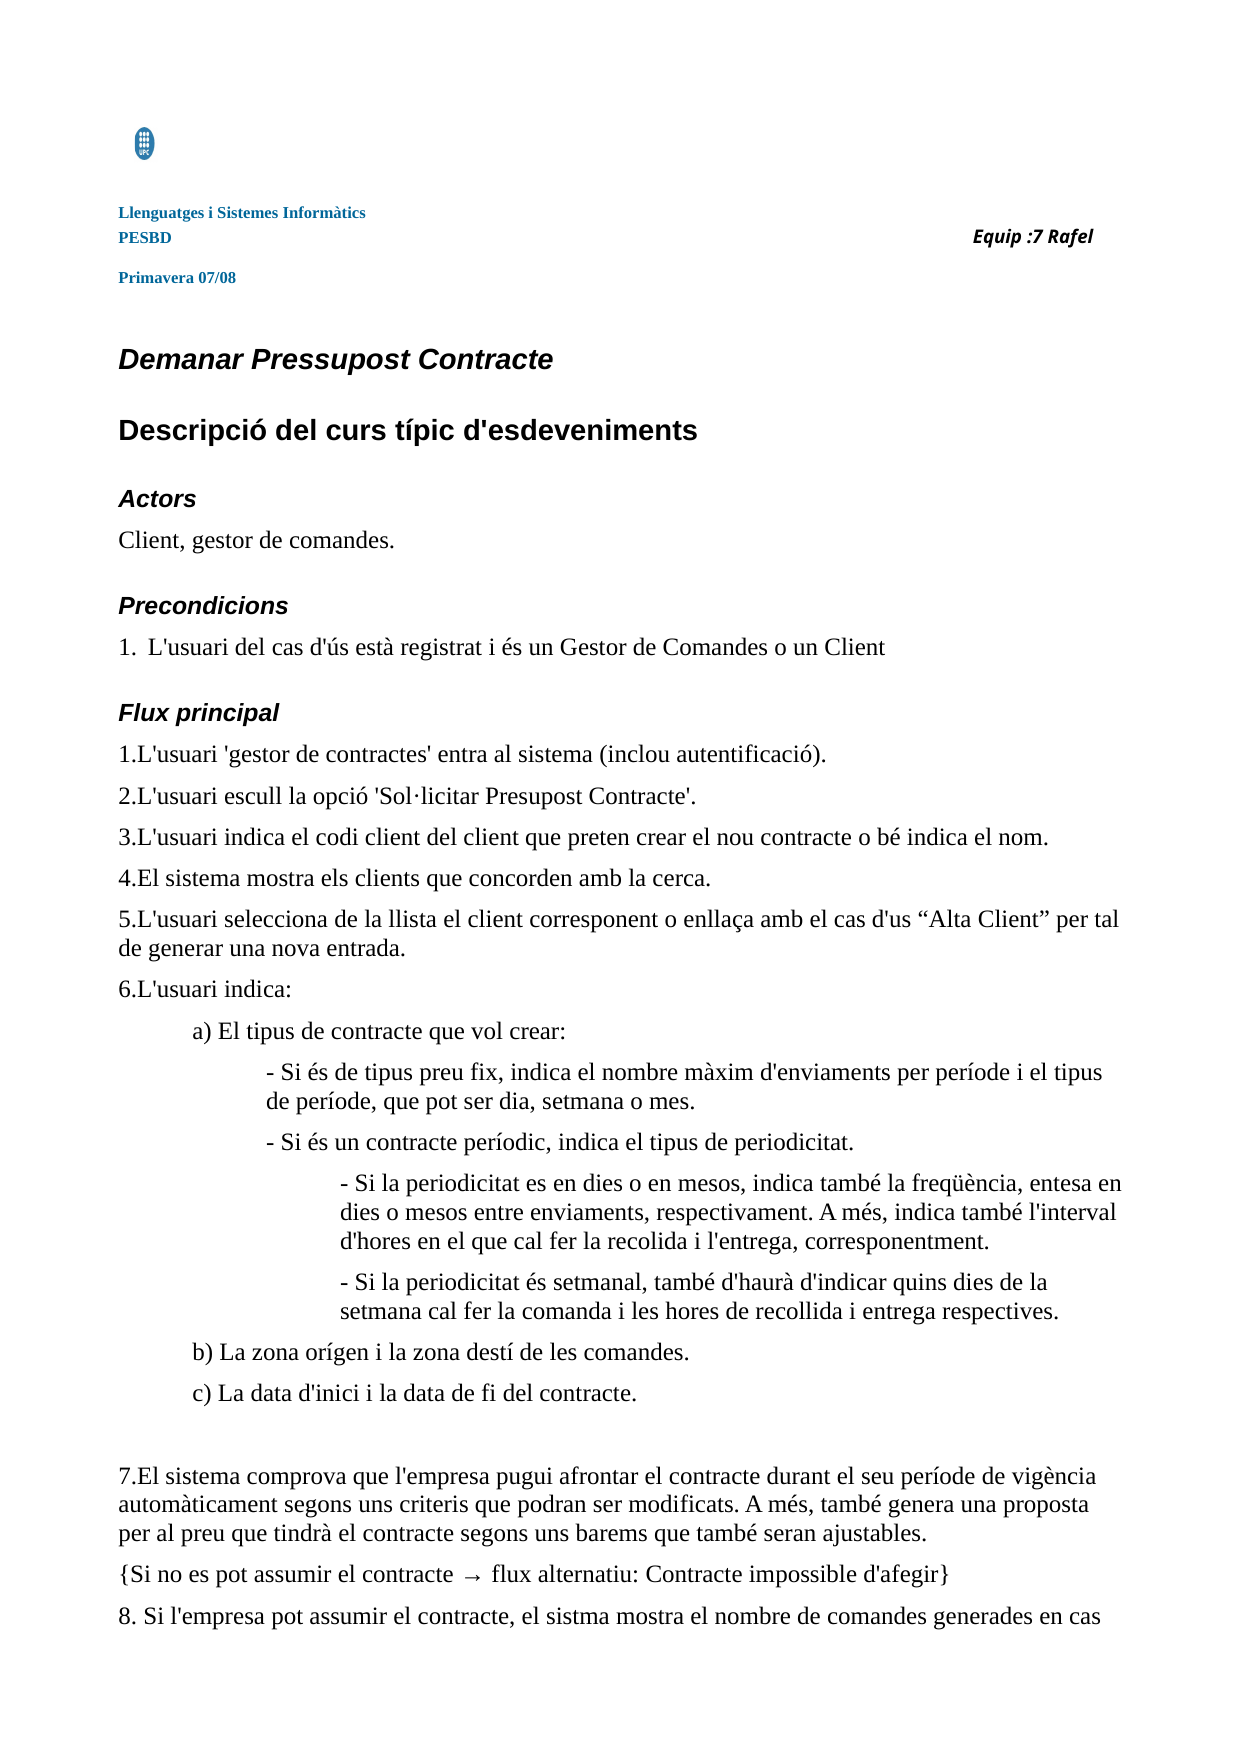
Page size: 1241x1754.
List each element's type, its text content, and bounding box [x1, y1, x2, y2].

text Client, gestor de comandes. [118, 525, 1122, 554]
subtitle Descripció del curs típic d'esdeveniments [118, 413, 1122, 446]
text 2.L'usuari escull la opció 'Sol·licitar Presupost Contracte'. [118, 781, 1122, 809]
subtitle Demanar Pressupost Contracte [118, 342, 1122, 375]
text 4.El sistema mostra els clients que concorden amb la cerca. [118, 863, 1122, 892]
text c) La data d'inici i la data de fi del contracte. [118, 1378, 1122, 1407]
text 5.L'usuari selecciona de la llista el client corresponent o enllaça amb el cas d'us “Alta Client” per tal de generar una nova entrada. [118, 904, 1122, 962]
text a) El tipus de contracte que vol crear: [118, 1016, 1122, 1044]
subtitle Flux principal [118, 698, 1122, 727]
text 7.El sistema comprova que l'empresa pugui afrontar el contracte durant el seu període de vigència automàticament segons uns criteris que podran ser modificats. A més, també genera una proposta per al preu que tindrà el contracte segons uns barems que també seran ajustables. [118, 1461, 1122, 1547]
text b) La zona orígen i la zona destí de les comandes. [118, 1337, 1122, 1366]
text - Si la periodicitat és setmanal, també d'haurà d'indicar quins dies de la setmana cal fer la comanda i les hores de recollida i entrega respectives. [118, 1267, 1122, 1324]
text 6.L'usuari indica: [118, 974, 1122, 1003]
subtitle Precondicions [118, 591, 1122, 620]
text - Si la periodicitat es en dies o en mesos, indica també la freqüència, entesa en dies o mesos entre enviaments, respectivament. A més, indica també l'interval d'hores en el que cal fer la recolida i l'entrega, corresponentment. [118, 1168, 1122, 1254]
text 8. Si l'empresa pot assumir el contracte, el sistma mostra el nombre de comandes generades en cas [118, 1601, 1122, 1629]
text {Si no es pot assumir el contracte → flux alternatiu: Contracte impossible d'afegir} [118, 1559, 1122, 1588]
text - Si és de tipus preu fix, indica el nombre màxim d'enviaments per període i el tipus de període, que pot ser dia, setmana o mes. [118, 1057, 1122, 1114]
text 3.L'usuari indica el codi client del client que preten crear el nou contracte o bé indica el nom. [118, 822, 1122, 851]
text 1.L'usuari 'gestor de contractes' entra al sistema (inclou autentificació). [118, 739, 1122, 768]
subtitle Actors [118, 484, 1122, 512]
text - Si és un contracte períodic, indica el tipus de periodicitat. [118, 1127, 1122, 1156]
list L'usuari del cas d'ús està registrat i és un Gestor de Comandes o un Client [118, 632, 1122, 661]
